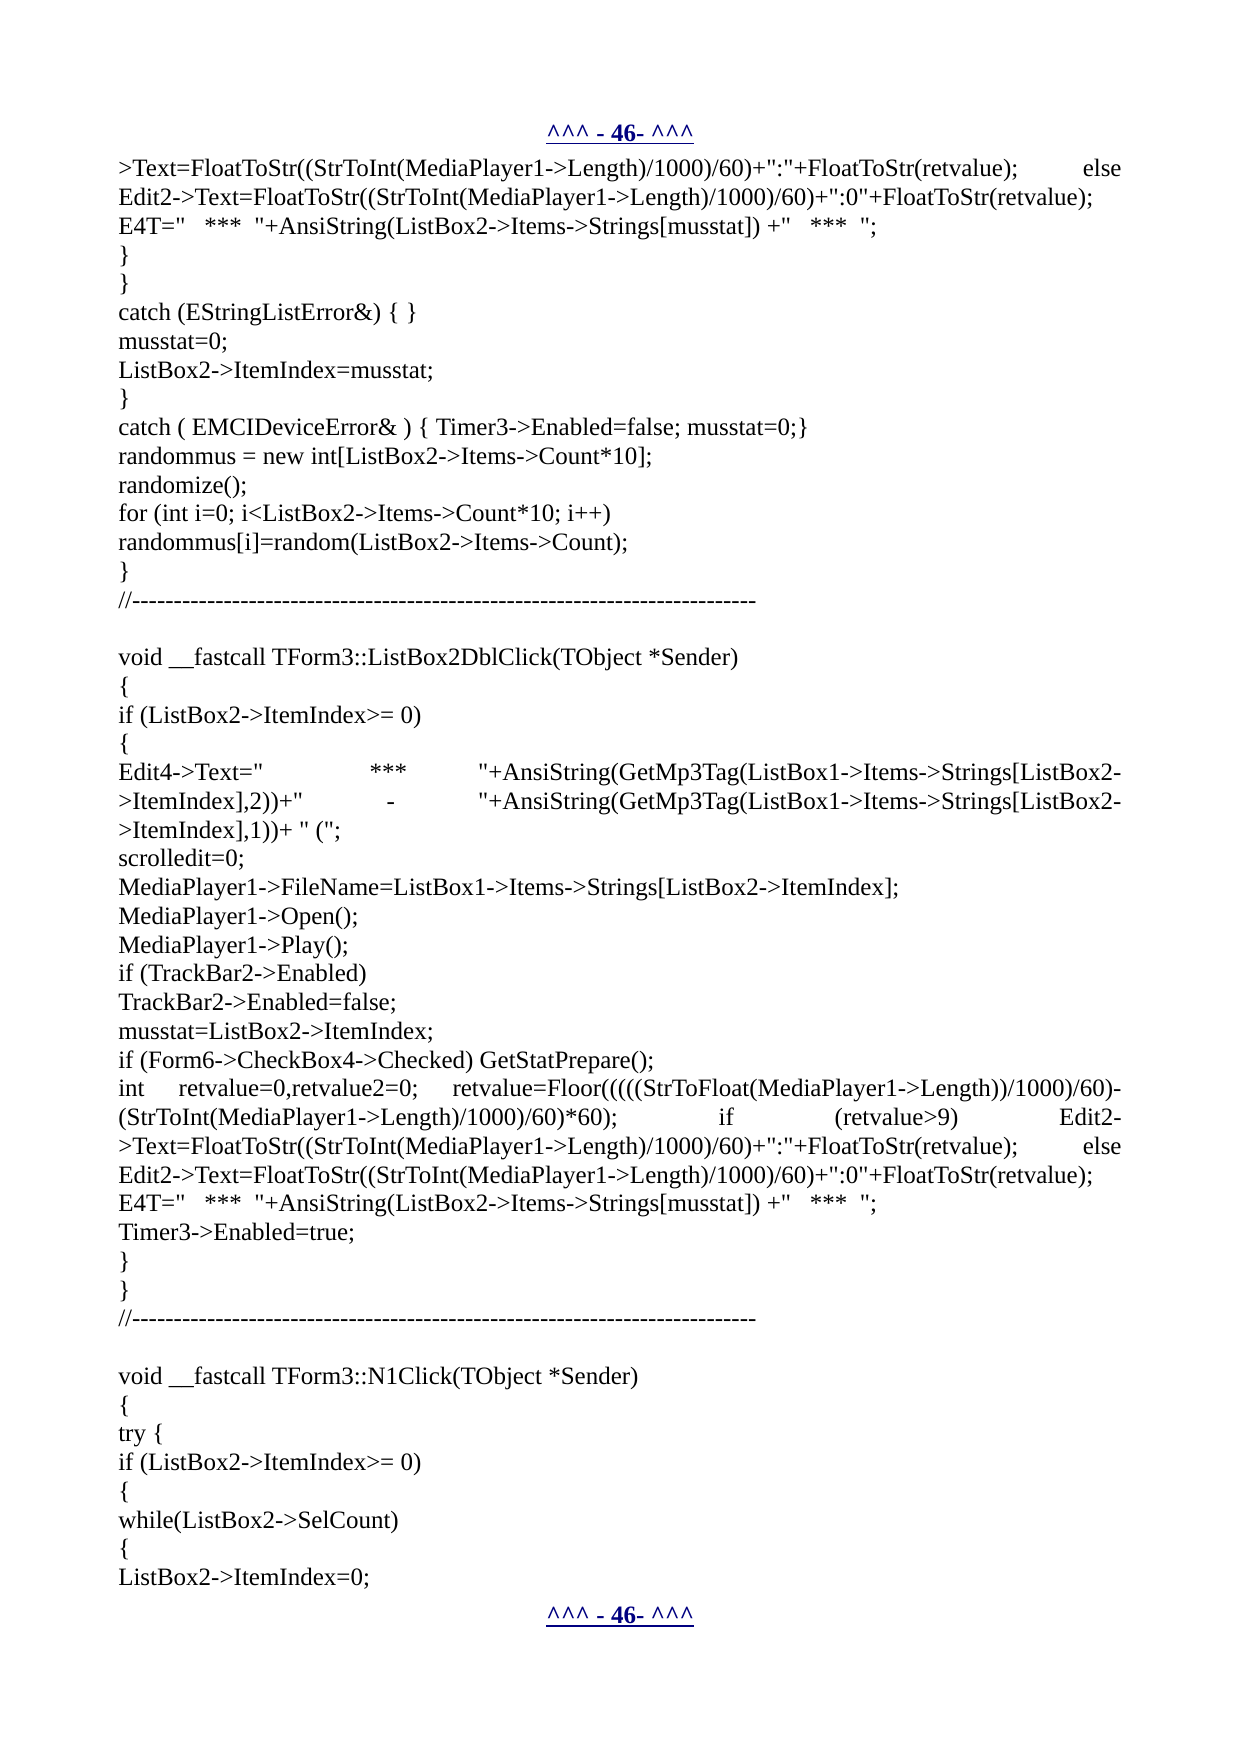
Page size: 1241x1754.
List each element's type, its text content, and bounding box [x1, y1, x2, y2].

text if (TrackBar2->Enabled) [118, 958, 1122, 987]
text catch (EStringListError&) { } [118, 297, 1122, 326]
text ListBox2->ItemIndex=0; [118, 1562, 1122, 1591]
text if (ListBox2->ItemIndex>= 0) [118, 700, 1122, 728]
text void __fastcall TForm3::N1Click(TObject *Sender) [118, 1361, 1122, 1390]
text if (Form6->CheckBox4->Checked) GetStatPrepare(); [118, 1045, 1122, 1073]
text } [118, 383, 1122, 412]
text while(ListBox2->SelCount) [118, 1505, 1122, 1533]
text { [118, 1533, 1122, 1562]
text Edit4->Text=" *** "+AnsiString(GetMp3Tag(ListBox1->Items->Strings[ListBox2->ItemIndex],2))+" - "+AnsiString(GetMp3Tag(ListBox1->Items->Strings[ListBox2->ItemIndex],1))+ " ("; [118, 757, 1122, 843]
text try { [118, 1418, 1122, 1447]
text //--------------------------------------------------------------------------- [118, 1303, 1122, 1332]
text randommus[i]=random(ListBox2->Items->Count); [118, 527, 1122, 556]
text catch ( EMCIDeviceError& ) { Timer3->Enabled=false; musstat=0;} [118, 412, 1122, 441]
text //--------------------------------------------------------------------------- [118, 585, 1122, 613]
text void __fastcall TForm3::ListBox2DblClick(TObject *Sender) [118, 642, 1122, 671]
text int retvalue=0,retvalue2=0; retvalue=Floor(((((StrToFloat(MediaPlayer1->Length))/1000)/60)-(StrToInt(MediaPlayer1->Length)/1000)/60)*60); if (retvalue>9) Edit2->Text=FloatToStr((StrToInt(MediaPlayer1->Length)/1000)/60)+":"+FloatToStr(retvalue); else Edit2->Text=FloatToStr((StrToInt(MediaPlayer1->Length)/1000)/60)+":0"+FloatToStr(retvalue); E4T=" *** "+AnsiString(ListBox2->Items->Strings[musstat]) +" *** "; [118, 1073, 1122, 1217]
text } [118, 268, 1122, 297]
text MediaPlayer1->FileName=ListBox1->Items->Strings[ListBox2->ItemIndex]; [118, 872, 1122, 901]
text { [118, 1390, 1122, 1418]
text randomize(); [118, 470, 1122, 498]
text for (int i=0; i<ListBox2->Items->Count*10; i++) [118, 498, 1122, 527]
text if (ListBox2->ItemIndex>= 0) [118, 1447, 1122, 1476]
text musstat=0; [118, 326, 1122, 355]
text ListBox2->ItemIndex=musstat; [118, 355, 1122, 383]
text musstat=ListBox2->ItemIndex; [118, 1016, 1122, 1045]
text } [118, 556, 1122, 585]
text Timer3->Enabled=true; [118, 1217, 1122, 1246]
text MediaPlayer1->Open(); [118, 901, 1122, 930]
text { [118, 1476, 1122, 1505]
text { [118, 728, 1122, 757]
text } [118, 1246, 1122, 1275]
text } [118, 1275, 1122, 1303]
text { [118, 671, 1122, 700]
text randommus = new int[ListBox2->Items->Count*10]; [118, 441, 1122, 470]
text TrackBar2->Enabled=false; [118, 987, 1122, 1016]
text MediaPlayer1->Play(); [118, 930, 1122, 958]
text } [118, 240, 1122, 268]
text >Text=FloatToStr((StrToInt(MediaPlayer1->Length)/1000)/60)+":"+FloatToStr(retvalue); else Edit2->Text=FloatToStr((StrToInt(MediaPlayer1->Length)/1000)/60)+":0"+FloatToStr(retvalue); E4T=" *** "+AnsiString(ListBox2->Items->Strings[musstat]) +" *** "; [118, 153, 1122, 240]
text scrolledit=0; [118, 843, 1122, 872]
